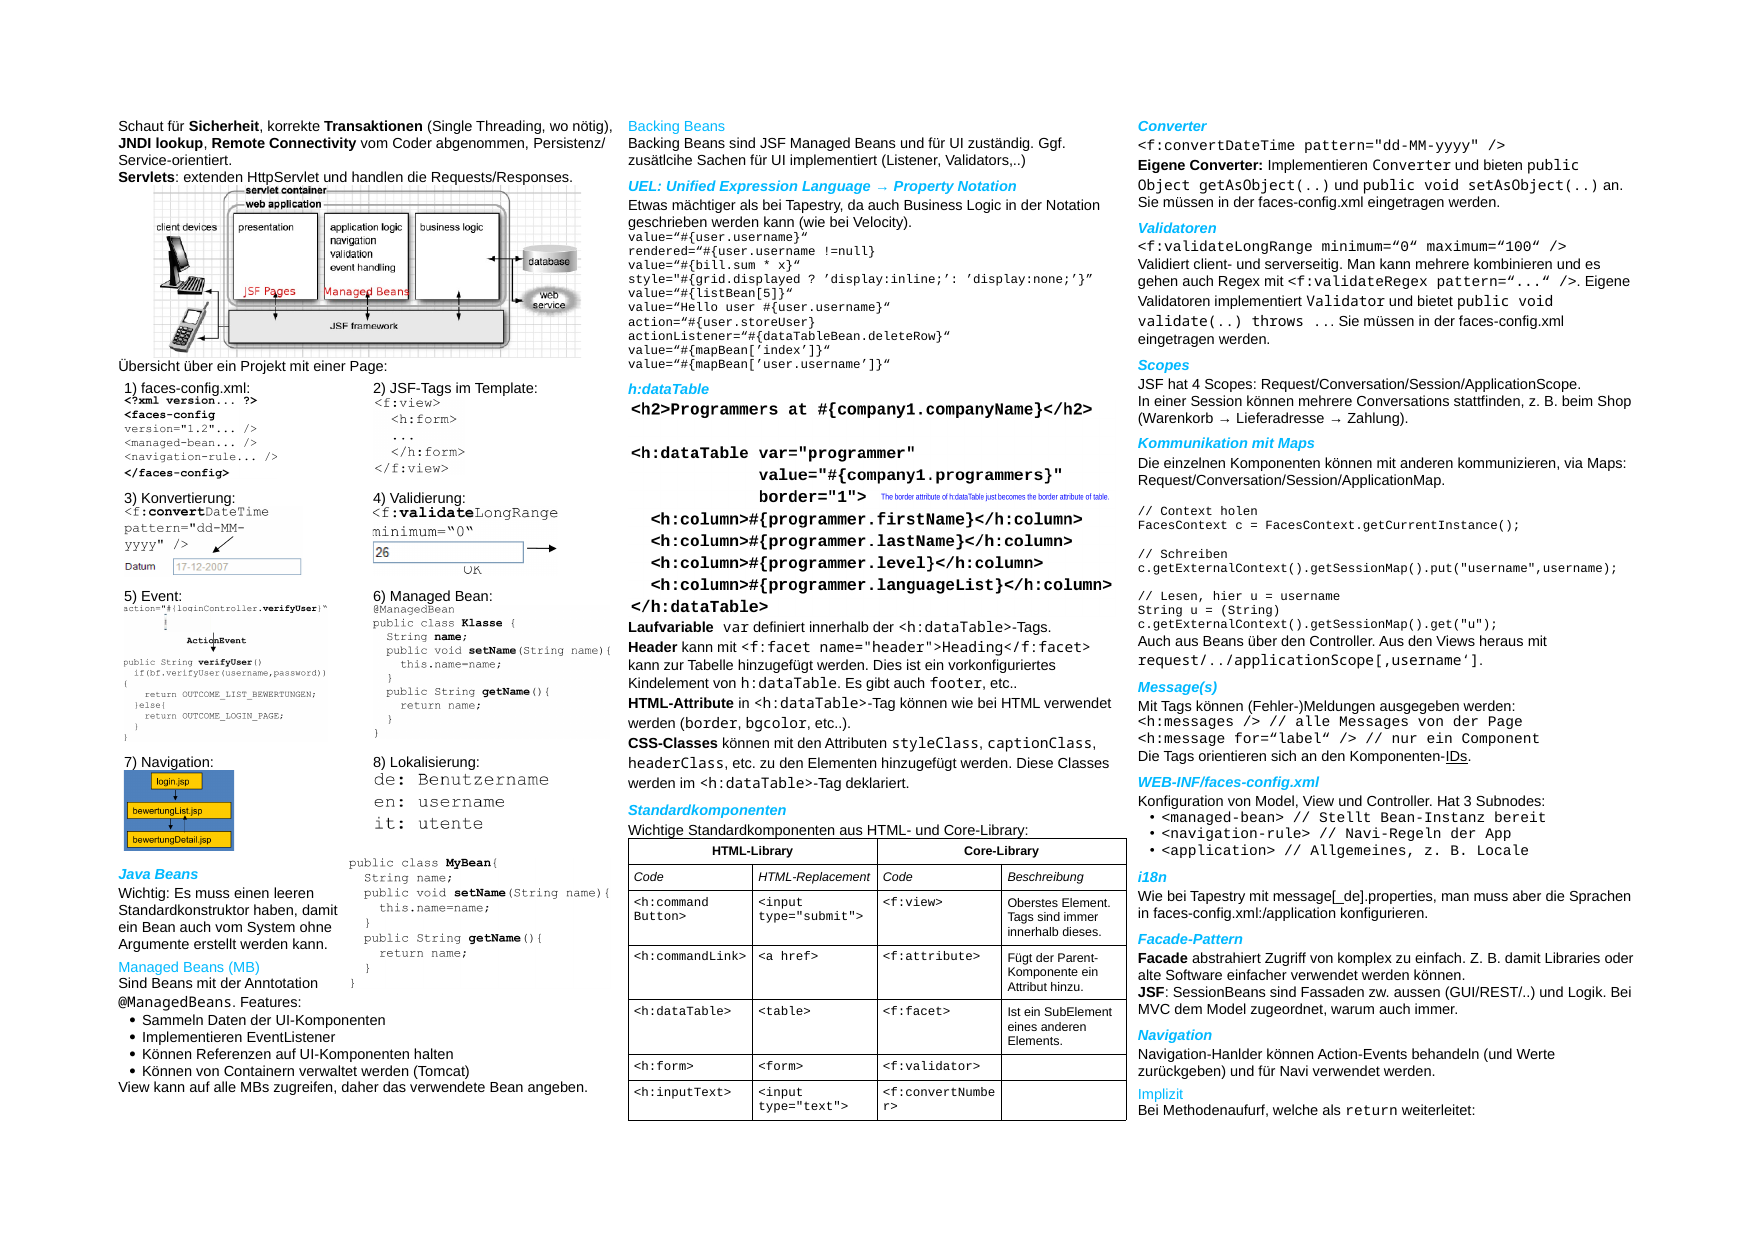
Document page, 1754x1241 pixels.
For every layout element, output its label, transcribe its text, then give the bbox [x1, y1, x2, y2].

text // Lesen, hier u = username [1138, 590, 1636, 604]
text c.getExternalContext().getSessionMap().put("username",username); [1138, 562, 1636, 576]
text Header kann mit <f:facet name="header">Heading</f:facet> kann zur Tabelle hinzugefügt werden. Dies ist ein vorkonfiguriertes Kindelement von h:dataTable. Es gibt auch footer, etc.. [628, 637, 1126, 693]
text Servlets: extenden HttpServlet und handlen die Requests/Responses. [118, 168, 616, 185]
text Sind Beans mit der Anntotation @ManagedBeans. Features: [118, 975, 616, 1012]
picture [627, 400, 1116, 617]
table_cell 4) Validierung: [367, 484, 616, 582]
table_header 2) JSF-Tags im Template: [367, 374, 616, 484]
text HTML-Attribute in <h:dataTable>-Tag können wie bei HTML verwendet werden (border, bgcolor, etc..). [628, 693, 1126, 733]
table_cell <h:dataTable> [629, 1000, 752, 1054]
subtitle Scopes [1138, 356, 1636, 373]
text Die einzelnen Komponenten können mit anderen kommunizieren, via Maps: Request/Conversation/Session/ApplicationMap. [1138, 455, 1636, 488]
text Etwas mächtiger als bei Tapestry, da auch Business Logic in der Notation geschrieben werden kann (wie bei Velocity). [628, 197, 1126, 231]
table_cell 7) Navigation: [118, 748, 367, 857]
picture [153, 185, 582, 358]
text actionListener=“#{dataTableBean.deleteRow}“ [628, 330, 1126, 344]
table_cell HTML-Replacement [753, 865, 877, 890]
text Validiert client- und serverseitig. Man kann mehrere kombinieren und es gehen auch Regex mit <f:validateRegex pattern=“...“ />. Eigene Validatoren implementiert Validator und bietet public void validate(..) throws ... Sie müssen in der faces-config.xml eingetragen werden. [1138, 256, 1636, 347]
text Backing Beans sind JSF Managed Beans und für UI zuständig. Ggf. zusätlcihe Sachen für UI implementiert (Listener, Validators,..) [628, 135, 1126, 168]
text Schaut für Sicherheit, korrekte Transaktionen (Single Threading, wo nötig), JNDI lookup, Remote Connectivity vom Coder abgenommen, Persistenz/ Service-orientiert. [118, 118, 616, 168]
table_cell <a href> [753, 946, 877, 999]
table_cell <h:form> [629, 1055, 752, 1080]
table_cell <table> [753, 1000, 877, 1054]
text style="#{grid.displayed ? ’display:inline;’: ’display:none;’}” [628, 273, 1126, 287]
table_cell <f:validator> [878, 1055, 1001, 1080]
table_cell 6) Managed Bean: [367, 583, 616, 748]
subtitle Facade-Pattern [1138, 931, 1636, 947]
table_cell Ist ein SubElement eines anderen Elements. [1002, 1000, 1126, 1054]
table_cell Beschreibung [1002, 865, 1126, 890]
text Eigene Converter: Implementieren Converter und bieten public Object getAsObject(..) und public void setAsObject(..) an. Sie müssen in der faces-config.xml eingetragen werden. [1138, 154, 1636, 211]
text Facade abstrahiert Zugriff von komplex zu einfach. Z. B. damit Libraries oder alte Software einfacher verwendet werden können. [1138, 950, 1636, 984]
table_cell <f:attribute> [878, 946, 1001, 999]
subtitle Java Beans [118, 866, 348, 882]
subtitle Managed Beans (MB) [118, 958, 348, 975]
table_cell 3) Konvertierung: [118, 484, 367, 582]
picture [123, 506, 303, 577]
text <f:validateLongRange minimum=“0“ maximum=“100“ /> [1138, 239, 1636, 256]
table_cell <f:convertNumber> [878, 1081, 1001, 1120]
text <h:message for=“label“ /> // nur ein Component [1138, 731, 1636, 748]
picture [372, 506, 559, 576]
text rendered=“#{user.username !=null} [628, 245, 1126, 259]
table_cell 5) Event: [118, 583, 367, 748]
list <navigation-rule> // Navi-Regeln der App [1149, 826, 1636, 843]
text // Context holen [1138, 505, 1636, 519]
table_cell <form> [753, 1055, 877, 1080]
picture [184, 964, 192, 970]
table_cell Code [629, 865, 752, 890]
text value=“#{bill.sum * x}“ [628, 259, 1126, 273]
text CSS-Classes können mit den Attributen styleClass, captionClass, headerClass, etc. zu den Elementen hinzugefügt werden. Diese Classes werden im <h:dataTable>-Tag deklariert. [628, 733, 1126, 793]
subtitle UEL: Unified Expression Language → Property Notation [628, 177, 1126, 194]
text Wichtig: Es muss einen leeren Standardkonstruktor haben, damit ein Bean auch vom System ohne Argumente erstellt werden kann. [118, 885, 348, 952]
subtitle Standardkomponenten [628, 802, 1126, 818]
text String u = (String) c.getExternalContext().getSessionMap().get("u"); [1138, 604, 1636, 633]
table_cell <h:command Button> [629, 891, 752, 944]
text Wichtige Standardkomponenten aus HTML- und Core-Library: [628, 821, 1126, 838]
table_cell [1002, 1055, 1126, 1080]
subtitle Message(s) [1138, 678, 1636, 695]
table_header HTML-Library [629, 839, 877, 864]
text <f:convertDateTime pattern="dd-MM-yyyy" /> [1138, 138, 1636, 154]
text FacesContext c = FacesContext.getCurrentInstance(); [1138, 519, 1636, 533]
list Sammeln Daten der UI-Komponenten [130, 1012, 616, 1028]
table_cell [1002, 1081, 1126, 1120]
text // Schreiben [1138, 548, 1636, 562]
table_cell <f:facet> [878, 1000, 1001, 1054]
table_cell <h:inputText> [629, 1081, 752, 1120]
subtitle Validatoren [1138, 220, 1636, 237]
subtitle Converter [1138, 118, 1636, 135]
text Übersicht über ein Projekt mit einer Page: [118, 357, 616, 374]
picture [123, 605, 328, 742]
table_cell <input type="text"> [753, 1081, 877, 1120]
table_header Core-Library [878, 839, 1126, 864]
subtitle Backing Beans [628, 118, 1126, 135]
list <managed-bean> // Stellt Bean-Instanz bereit [1149, 810, 1636, 826]
text JSF hat 4 Scopes: Request/Conversation/Session/ApplicationScope. [1138, 376, 1636, 393]
list <application> // Allgemeines, z. B. Locale [1149, 843, 1636, 859]
table_cell <input type="submit"> [753, 891, 877, 944]
text value=“#{mapBean[’user.username’]}“ [628, 358, 1126, 372]
picture [372, 605, 611, 739]
subtitle Kommunikation mit Maps [1138, 435, 1636, 452]
table_header 1) faces-config.xml: [118, 374, 367, 484]
text Wie bei Tapestry mit message[_de].properties, man muss aber die Sprachen in faces-config.xml:/application konfigurieren. [1138, 888, 1636, 922]
subtitle Navigation [1138, 1026, 1636, 1043]
text Auch aus Beans über den Controller. Aus den Views heraus mit request/../applicationScope[‚username‘]. [1138, 633, 1636, 669]
picture [372, 770, 551, 832]
text Mit Tags können (Fehler-)Meldungen ausgegeben werden: [1138, 698, 1636, 715]
text Laufvariable var definiert innerhalb der <h:dataTable>-Tags. [628, 617, 1126, 637]
subtitle Implizit [1138, 1085, 1636, 1102]
text value=“#{listBean[5]}“ [628, 287, 1126, 301]
subtitle h:dataTable [628, 381, 1126, 398]
table_cell 8) Lokalisierung: [367, 748, 616, 857]
text Bei Methodenaufurf, welche als return weiterleitet: [1138, 1102, 1636, 1120]
picture [123, 770, 235, 851]
list Können von Containern verwaltet werden (Tomcat) [130, 1062, 616, 1079]
text In einer Session können mehrere Conversations stattfinden, z. B. beim Shop (Warenkorb → Lieferadresse → Zahlung). [1138, 393, 1636, 426]
text View kann auf alle MBs zugreifen, daher das verwendete Bean angeben. [118, 1079, 616, 1096]
text value=“#{mapBean[’index’]}“ [628, 344, 1126, 358]
text action=“#{user.storeUser} [628, 316, 1126, 330]
subtitle WEB-INF/faces-config.xml [1138, 773, 1636, 790]
table_cell <h:commandLink> [629, 946, 752, 999]
text Navigation-Hanlder können Action-Events behandeln (und Werte zurückgeben) und für Navi verwendet werden. [1138, 1046, 1636, 1079]
table_cell Code [878, 865, 1001, 890]
list Können Referenzen auf UI-Komponenten halten [130, 1045, 616, 1062]
list Implementieren EventListener [130, 1028, 616, 1045]
table_cell <f:view> [878, 891, 1001, 944]
text <h:messages /> // alle Messages von der Page [1138, 715, 1636, 731]
subtitle i18n [1138, 868, 1636, 885]
picture [123, 396, 278, 479]
text value=“#{user.username}“ [628, 231, 1126, 245]
picture [348, 858, 611, 989]
picture [372, 396, 465, 475]
table_cell Oberstes Element. Tags sind immer innerhalb dieses. [1002, 891, 1126, 944]
table_cell Fügt der Parent-Komponente ein Attribut hinzu. [1002, 946, 1126, 999]
text Konfiguration von Model, View und Controller. Hat 3 Subnodes: [1138, 793, 1636, 810]
text Die Tags orientieren sich an den Komponenten-IDs. [1138, 748, 1636, 764]
text JSF: SessionBeans sind Fassaden zw. aussen (GUI/REST/..) und Logik. Bei MVC dem Model zugeordnet, warum auch immer. [1138, 984, 1636, 1017]
picture [629, 123, 637, 129]
text value=“Hello user #{user.username}“ [628, 301, 1126, 316]
